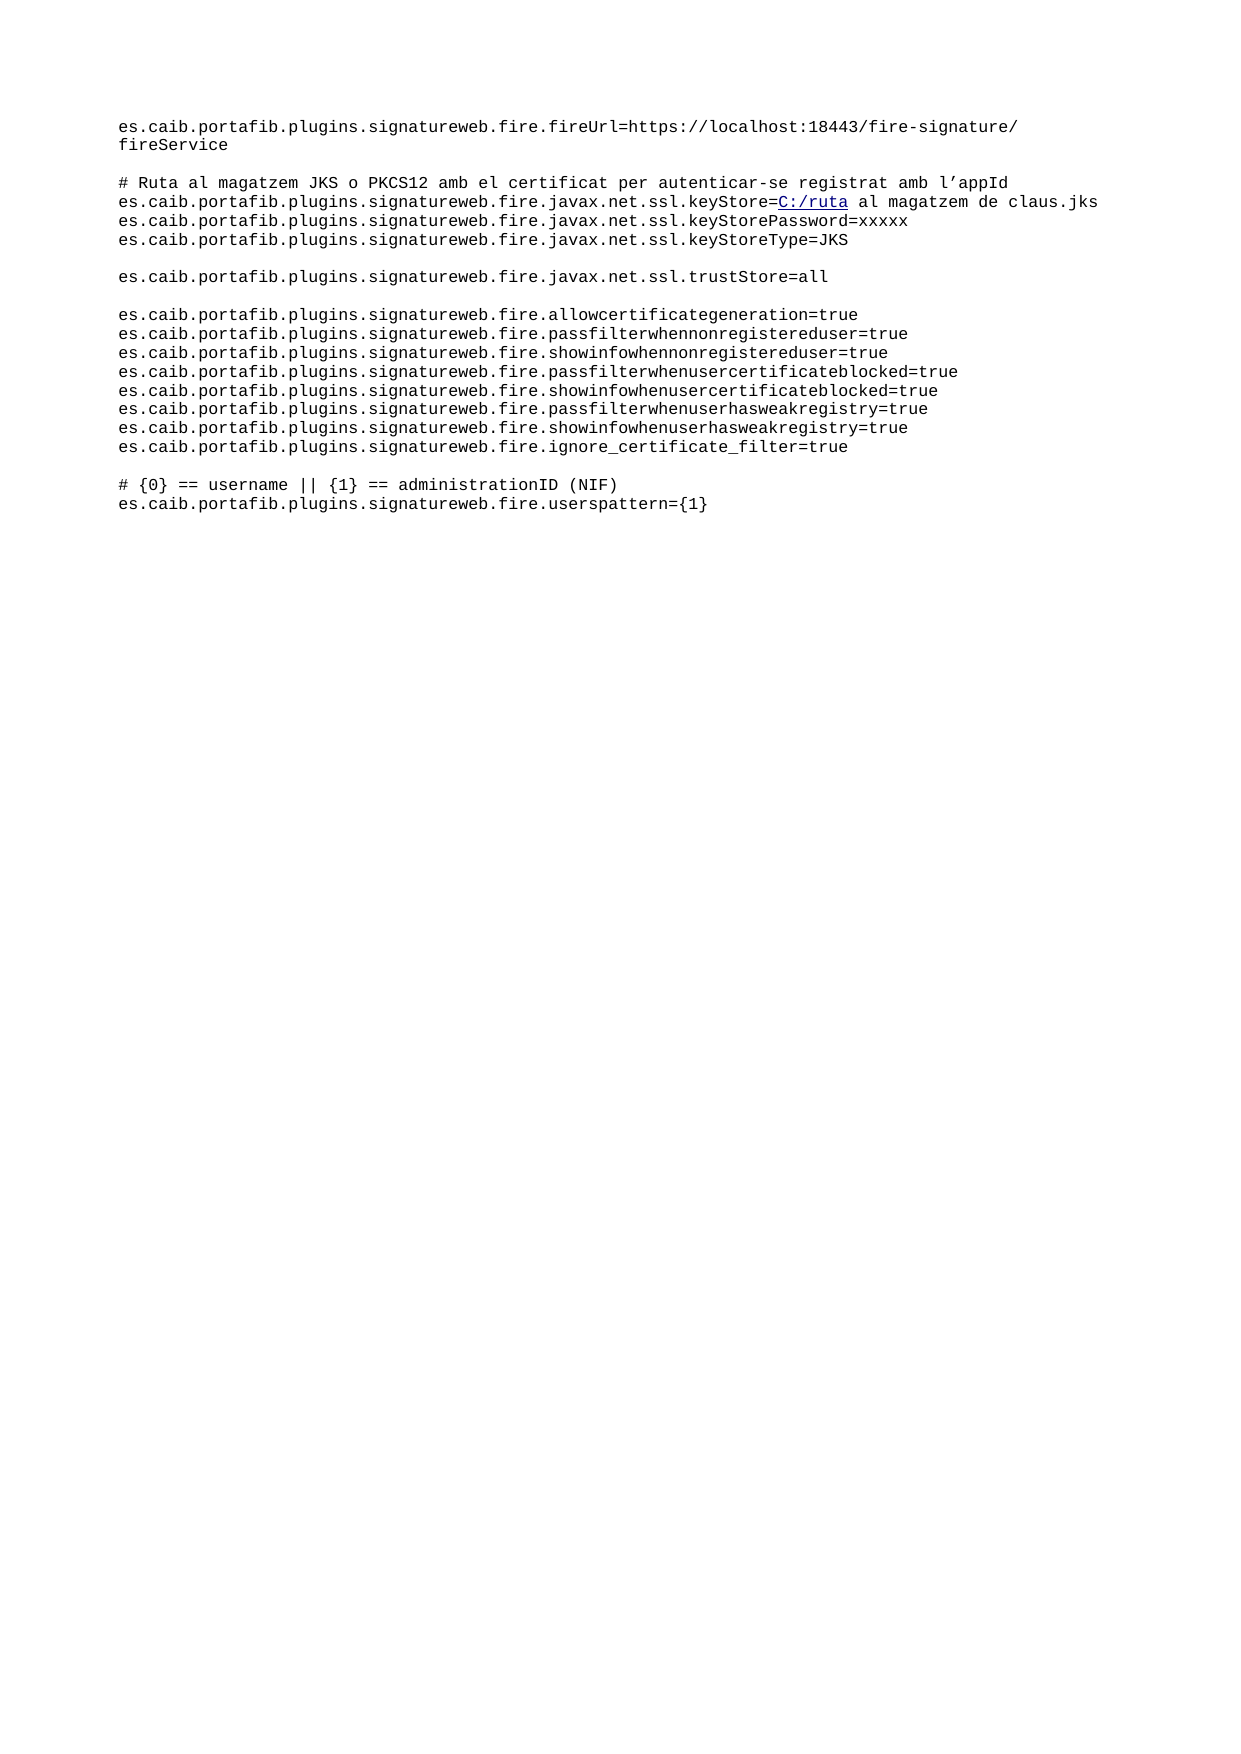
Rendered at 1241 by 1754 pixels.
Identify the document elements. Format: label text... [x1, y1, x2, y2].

text # {0} == username || {1} == administrationID (NIF) [118, 476, 1122, 495]
text es.caib.portafib.plugins.signatureweb.fire.allowcertificategeneration=true [118, 307, 1122, 326]
text es.caib.portafib.plugins.signatureweb.fire.passfilterwhenuserhasweakregistry=true [118, 401, 1122, 420]
text es.caib.portafib.plugins.signatureweb.fire.passfilterwhenusercertificateblocked=true [118, 363, 1122, 382]
text es.caib.portafib.plugins.signatureweb.fire.ignore_certificate_filter=true [118, 439, 1122, 457]
text es.caib.portafib.plugins.signatureweb.fire.javax.net.ssl.keyStoreType=JKS [118, 231, 1122, 250]
text es.caib.portafib.plugins.signatureweb.fire.showinfowhenusercertificateblocked=true [118, 382, 1122, 401]
text es.caib.portafib.plugins.signatureweb.fire.userspattern={1} [118, 495, 1122, 514]
text # Ruta al magatzem JKS o PKCS12 amb el certificat per autenticar-se registrat amb l’appId [118, 175, 1122, 193]
text es.caib.portafib.plugins.signatureweb.fire.javax.net.ssl.trustStore=all [118, 269, 1122, 288]
text es.caib.portafib.plugins.signatureweb.fire.showinfowhennonregistereduser=true [118, 344, 1122, 363]
text es.caib.portafib.plugins.signatureweb.fire.javax.net.ssl.keyStore=C:/ruta al magatzem de claus.jks [118, 193, 1122, 212]
text es.caib.portafib.plugins.signatureweb.fire.javax.net.ssl.keyStorePassword=xxxxx [118, 212, 1122, 231]
text es.caib.portafib.plugins.signatureweb.fire.showinfowhenuserhasweakregistry=true [118, 420, 1122, 439]
text es.caib.portafib.plugins.signatureweb.fire.fireUrl=https://localhost:18443/fire-signature/fireService [118, 118, 1122, 156]
text es.caib.portafib.plugins.signatureweb.fire.passfilterwhennonregistereduser=true [118, 326, 1122, 344]
